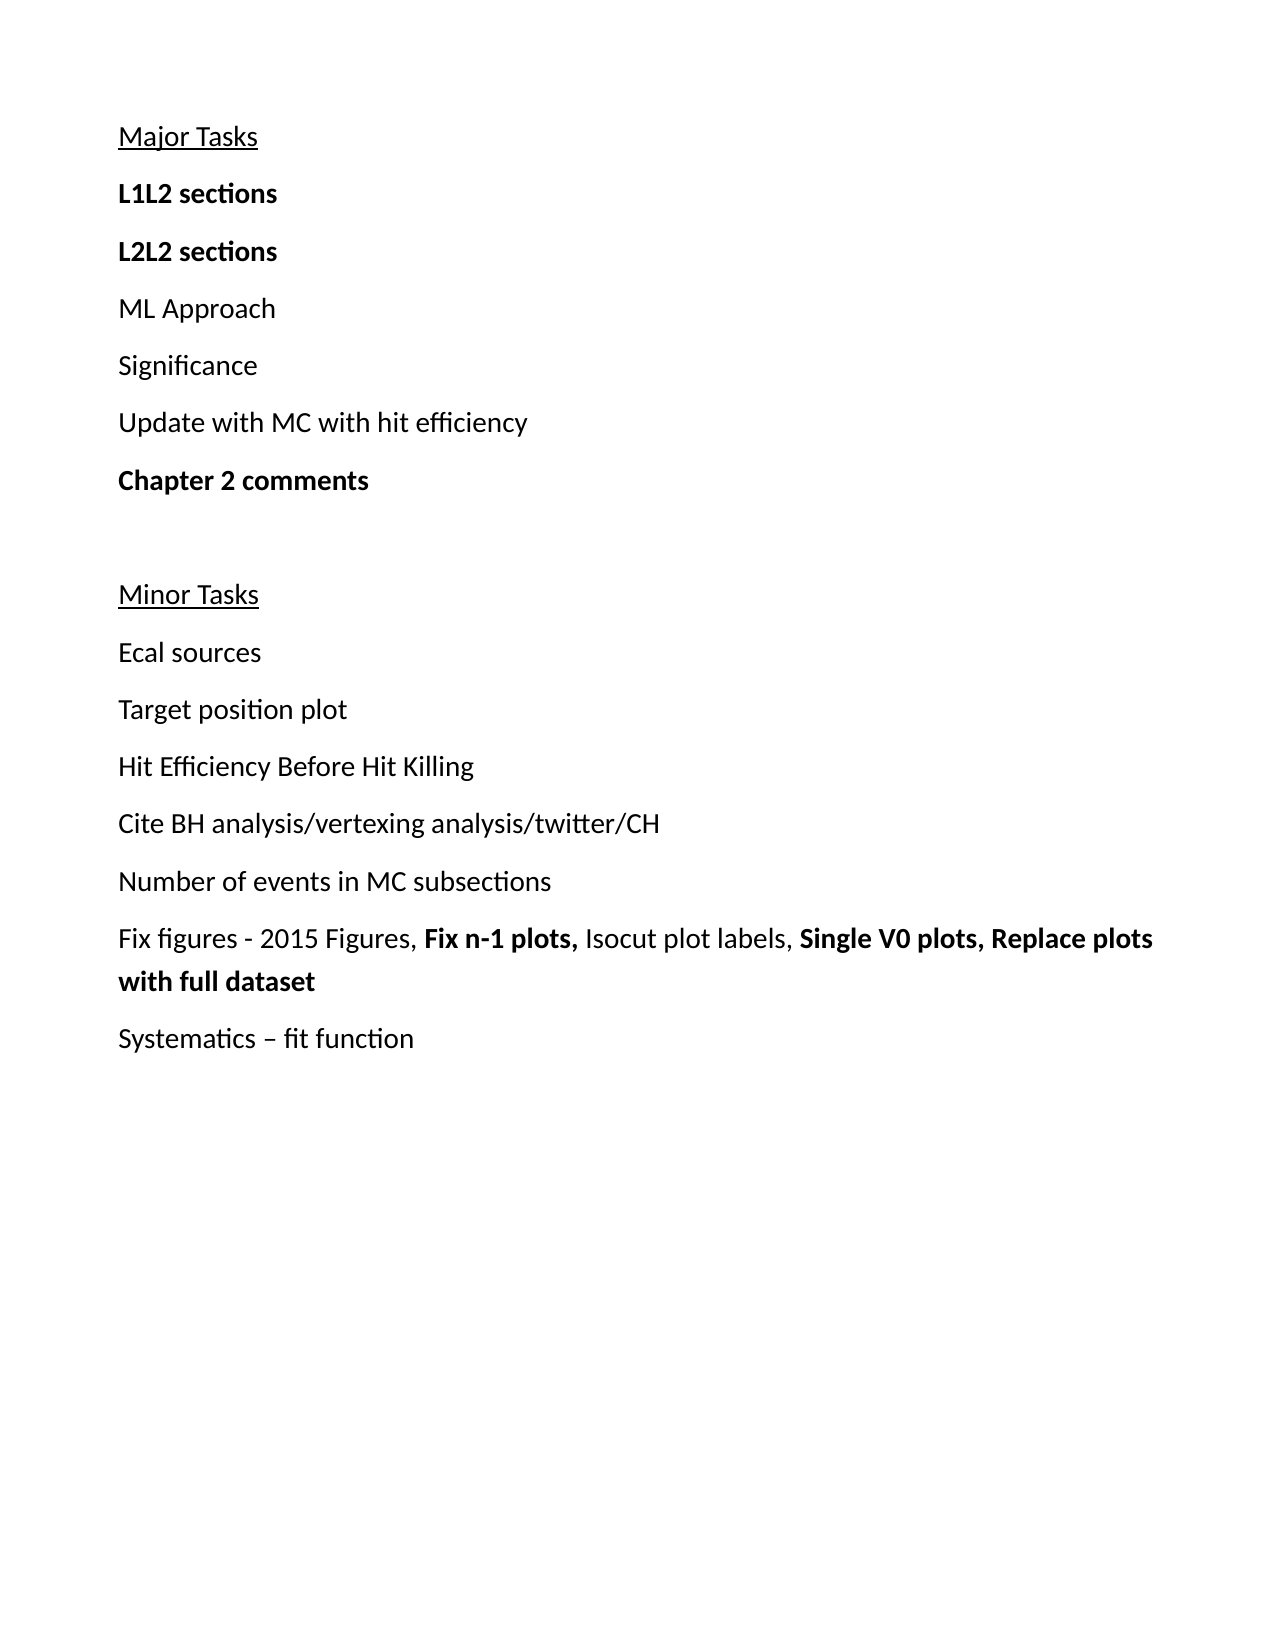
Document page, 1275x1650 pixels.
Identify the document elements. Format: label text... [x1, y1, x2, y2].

text L2L2 sections [118, 233, 1157, 268]
text Systematics – fit function [118, 1020, 1157, 1056]
text Update with MC with hit efficiency [118, 404, 1157, 440]
text Cite BH analysis/vertexing analysis/twitter/CH [118, 806, 1157, 841]
text Fix figures - 2015 Figures, Fix n-1 plots, Isocut plot labels, Single V0 plots, Replace plots with full dataset [118, 920, 1157, 998]
text Ecal sources [118, 634, 1157, 669]
text Chapter 2 comments [118, 462, 1157, 497]
text Target position plot [118, 691, 1157, 727]
text Minor Tasks [118, 576, 1157, 612]
text Significance [118, 347, 1157, 383]
text Major Tasks [118, 118, 1157, 154]
text Hit Efficiency Before Hit Killing [118, 748, 1157, 784]
text ML Approach [118, 290, 1157, 326]
text Number of events in MC subsections [118, 863, 1157, 898]
text L1L2 sections [118, 175, 1157, 211]
